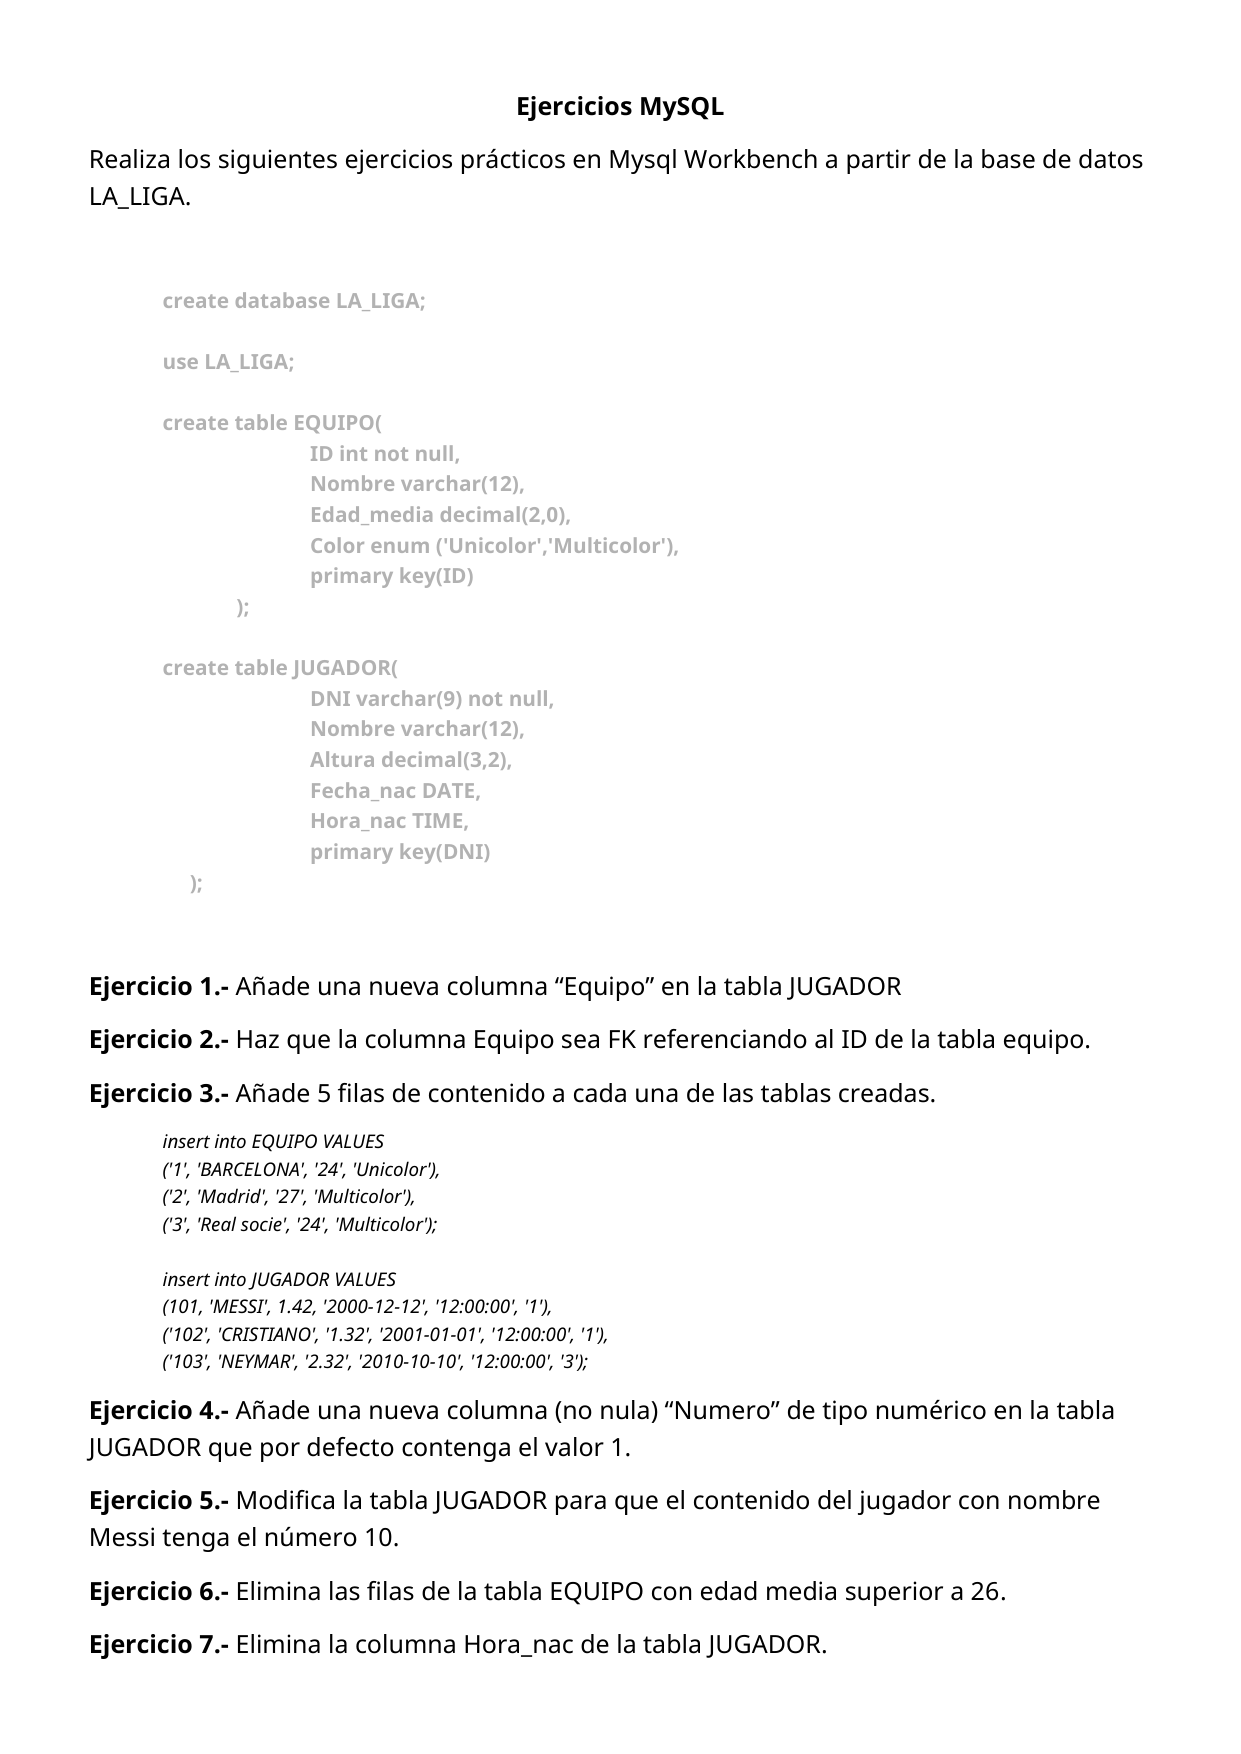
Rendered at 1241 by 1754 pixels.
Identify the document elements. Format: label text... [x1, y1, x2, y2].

text Realiza los siguientes ejercicios prácticos en Mysql Workbench a partir de la base de datos LA_LIGA. [89, 142, 1152, 213]
text Ejercicio 7.- Elimina la columna Hora_nac de la tabla JUGADOR. [89, 1627, 1152, 1661]
text create database LA_LIGA; use LA_LIGA; create table EQUIPO( ID int not null, Nombre varchar(12), Edad_media decimal(2,0), Color enum ('Unicolor','Multicolor'), primary key(ID) ); create table JUGADOR( DNI varchar(9) not null, Nombre varchar(12), Altura decimal(3,2), Fecha_nac DATE, Hora_nac TIME, primary key(DNI) ); [162, 286, 1152, 896]
text Ejercicio 4.- Añade una nueva columna (no nula) “Numero” de tipo numérico en la tabla JUGADOR que por defecto contenga el valor 1. [89, 1393, 1152, 1464]
text Ejercicio 5.- Modifica la tabla JUGADOR para que el contenido del jugador con nombre Messi tenga el número 10. [89, 1483, 1152, 1554]
text insert into EQUIPO VALUES ('1', 'BARCELONA', '24', 'Unicolor'), ('2', 'Madrid', '27', 'Multicolor'), ('3', 'Real socie', '24', 'Multicolor'); insert into JUGADOR VALUES (101, 'MESSI', 1.42, '2000-12-12', '12:00:00', '1'), ('102', 'CRISTIANO', '1.32', '2001-01-01', '12:00:00', '1'), ('103', 'NEYMAR', '2.32', '2010-10-10', '12:00:00', '3'); [162, 1129, 1152, 1374]
text Ejercicio 6.- Elimina las filas de la tabla EQUIPO con edad media superior a 26. [89, 1573, 1152, 1607]
text Ejercicio 3.- Añade 5 filas de contenido a cada una de las tablas creadas. [89, 1075, 1152, 1109]
text Ejercicio 2.- Haz que la columna Equipo sea FK referenciando al ID de la tabla equipo. [89, 1022, 1152, 1056]
text Ejercicio 1.- Añade una nueva columna “Equipo” en la tabla JUGADOR [89, 968, 1152, 1002]
text Ejercicios MySQL [89, 89, 1152, 123]
